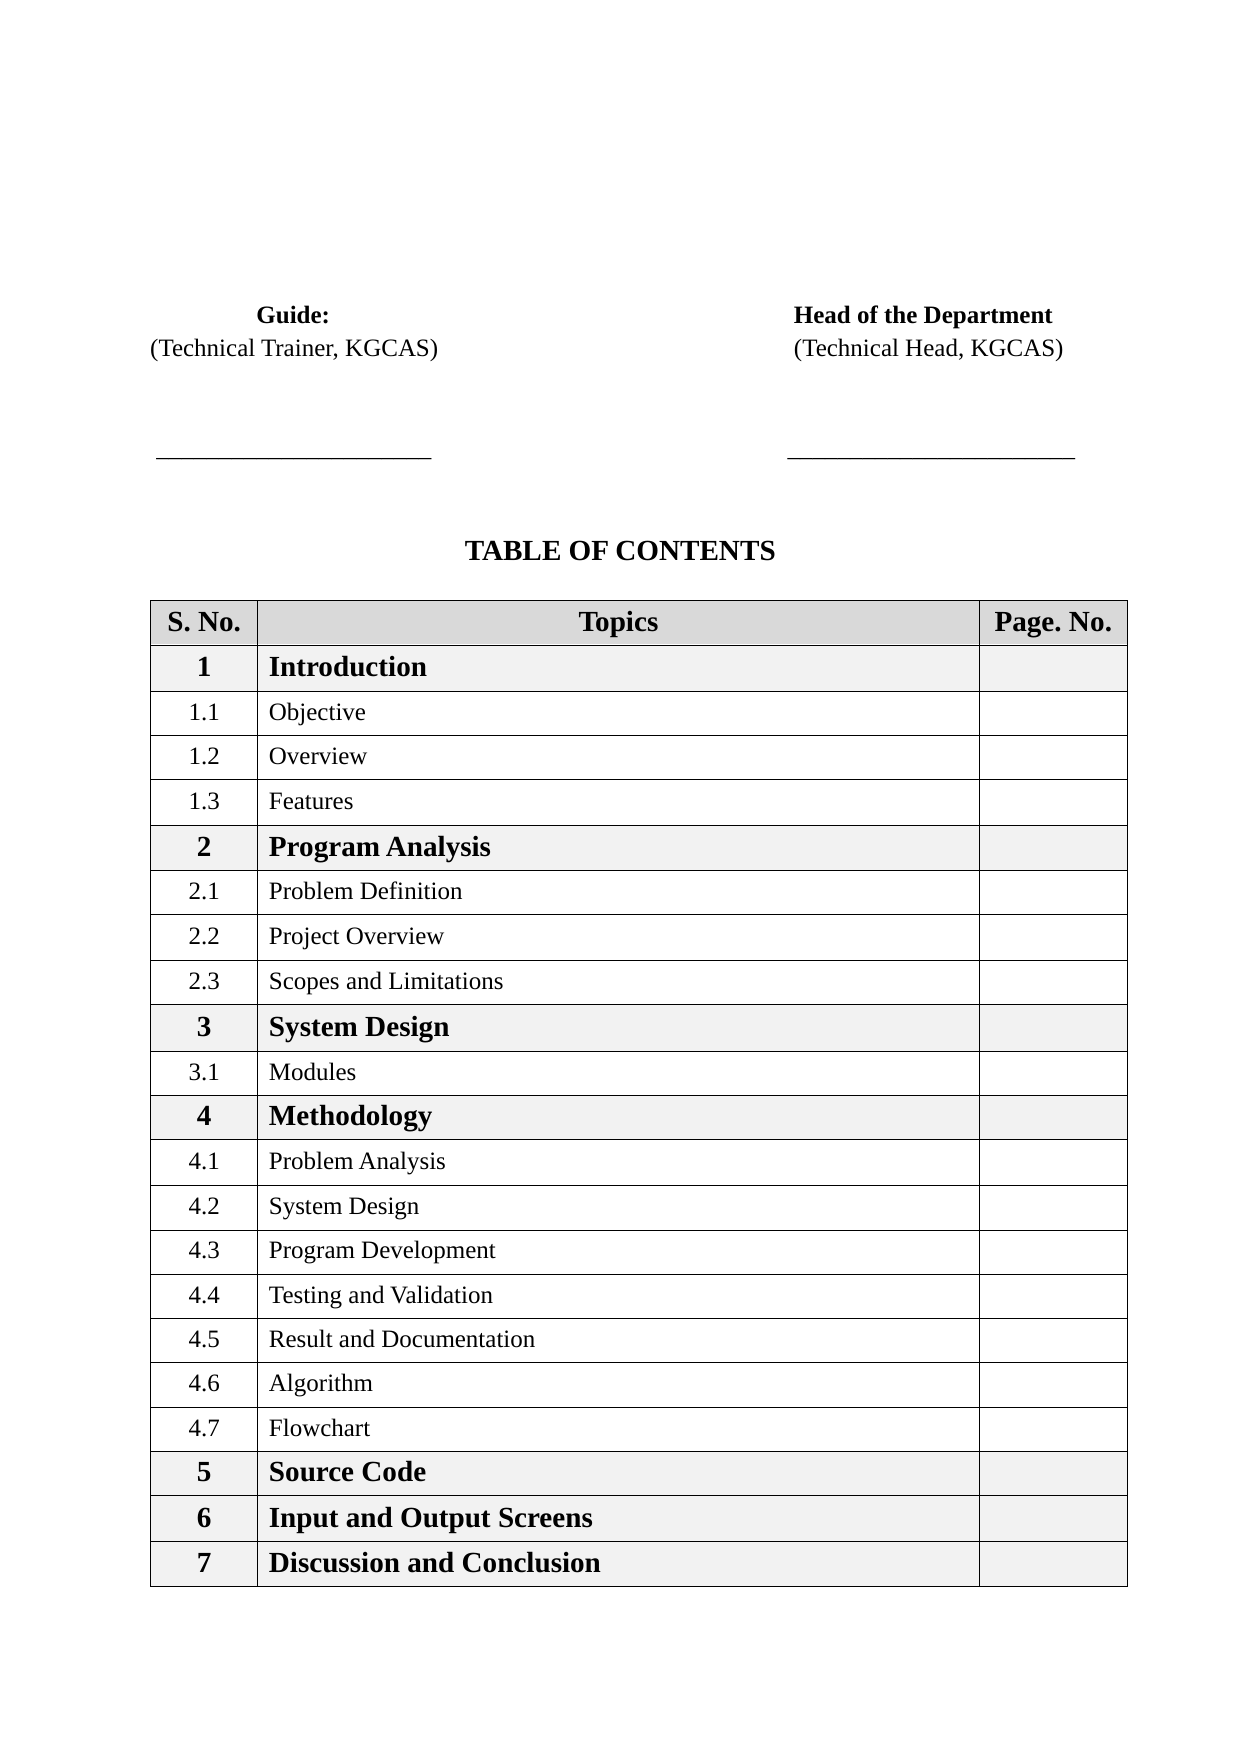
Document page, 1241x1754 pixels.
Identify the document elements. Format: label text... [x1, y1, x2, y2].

table_cell [980, 826, 1127, 870]
table_cell 4.6 [151, 1363, 257, 1407]
table_cell 1.3 [151, 780, 257, 825]
table_cell [980, 1542, 1127, 1586]
table_cell [980, 1186, 1127, 1229]
table_cell 1 [151, 646, 257, 691]
table_cell [980, 915, 1127, 960]
table_cell [980, 1408, 1127, 1451]
table_cell [980, 1363, 1127, 1407]
table_cell Testing and Validation [258, 1275, 979, 1318]
table_cell 5 [151, 1452, 257, 1495]
table_cell Program Development [258, 1231, 979, 1274]
table_cell Modules [258, 1052, 979, 1095]
table_cell System Design [258, 1186, 979, 1229]
table_cell [980, 1005, 1127, 1051]
table_cell 4.3 [151, 1231, 257, 1274]
table_cell [980, 871, 1127, 914]
table_cell [980, 736, 1127, 779]
text Guide: Head of the Department (Technical Trainer, KGCAS) (Technical Head, KGCAS) [150, 300, 1090, 362]
table_header S. No. [151, 601, 257, 644]
table_cell 4.7 [151, 1408, 257, 1451]
table_cell 4 [151, 1096, 257, 1139]
table_cell 3 [151, 1005, 257, 1051]
table_cell 2.1 [151, 871, 257, 914]
table_cell [980, 1275, 1127, 1318]
table_cell 2.3 [151, 961, 257, 1004]
table_cell 2.2 [151, 915, 257, 960]
table_cell [980, 1231, 1127, 1274]
table_cell Flowchart [258, 1408, 979, 1451]
text TABLE OF CONTENTS [150, 533, 1090, 567]
table_cell Result and Documentation [258, 1319, 979, 1362]
table_cell Objective [258, 692, 979, 735]
table_cell Discussion and Conclusion [258, 1542, 979, 1586]
table_cell Problem Analysis [258, 1140, 979, 1185]
table_cell Project Overview [258, 915, 979, 960]
table_cell 4.5 [151, 1319, 257, 1362]
table_cell 4.2 [151, 1186, 257, 1229]
table_cell 1.2 [151, 736, 257, 779]
table_cell Features [258, 780, 979, 825]
table_cell Problem Definition [258, 871, 979, 914]
table_cell 3.1 [151, 1052, 257, 1095]
table_cell Program Analysis [258, 826, 979, 870]
table_cell [980, 961, 1127, 1004]
table_cell 7 [151, 1542, 257, 1586]
table_cell [980, 1140, 1127, 1185]
table_cell [980, 1319, 1127, 1362]
table_cell 6 [151, 1496, 257, 1541]
table_cell Input and Output Screens [258, 1496, 979, 1541]
table_cell [980, 692, 1127, 735]
table_cell 4.4 [151, 1275, 257, 1318]
text ______________________ _______________________ [150, 433, 1090, 462]
table_cell System Design [258, 1005, 979, 1051]
table_cell 1.1 [151, 692, 257, 735]
table_cell [980, 780, 1127, 825]
table_cell [980, 1496, 1127, 1541]
table_cell 4.1 [151, 1140, 257, 1185]
table_cell [980, 646, 1127, 691]
table_cell [980, 1052, 1127, 1095]
table_cell Overview [258, 736, 979, 779]
table_cell [980, 1096, 1127, 1139]
table_header Page. No. [980, 601, 1127, 644]
table_cell Algorithm [258, 1363, 979, 1407]
table_cell [980, 1452, 1127, 1495]
table_cell Methodology [258, 1096, 979, 1139]
table_cell Scopes and Limitations [258, 961, 979, 1004]
table_cell 2 [151, 826, 257, 870]
table_cell Source Code [258, 1452, 979, 1495]
table_cell Introduction [258, 646, 979, 691]
table_header Topics [258, 601, 979, 644]
